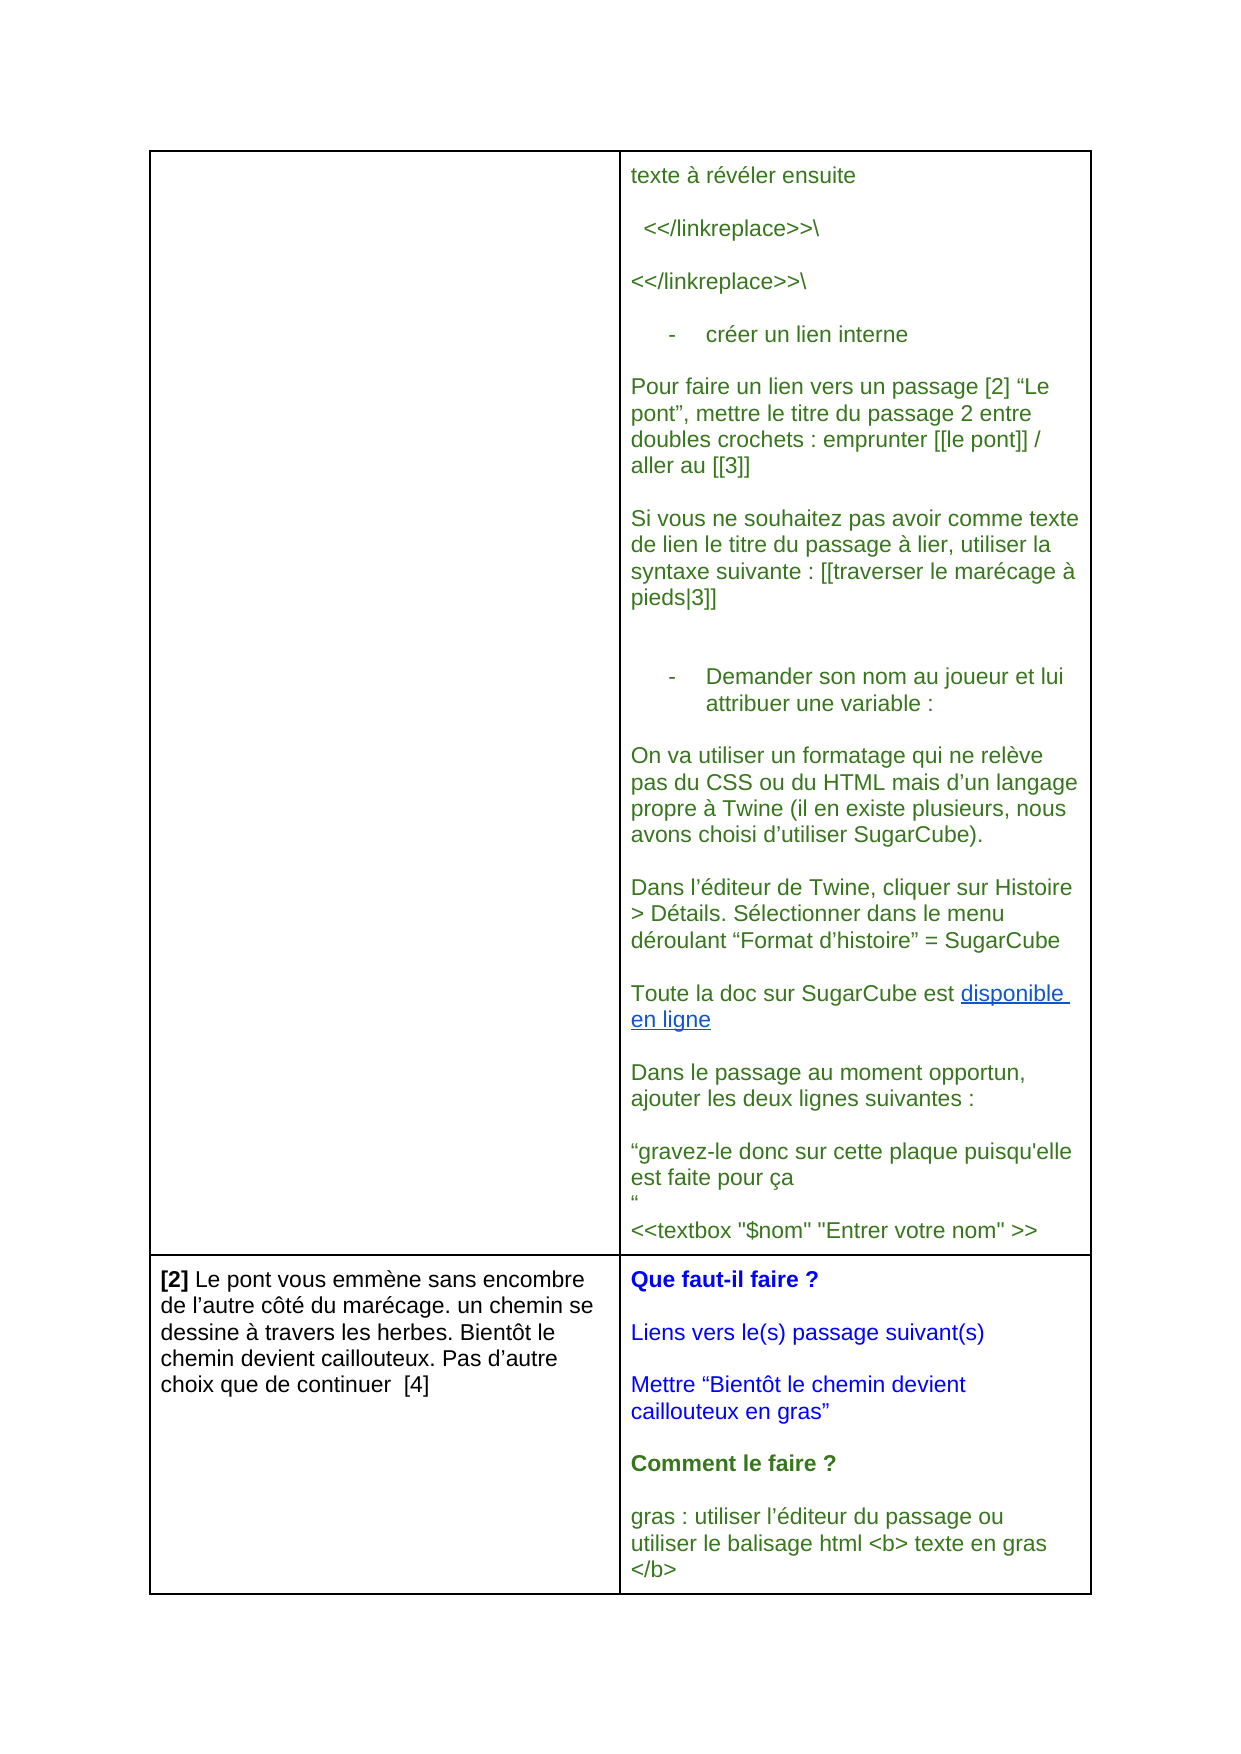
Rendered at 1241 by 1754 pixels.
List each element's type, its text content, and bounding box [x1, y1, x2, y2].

table_cell Que faut-il faire ? Liens vers le(s) passage suivant(s) Mettre “Bientôt le chemin devient caillouteux en gras” Comment le faire ? gras : utiliser l’éditeur du passage ou utiliser le balisage html <b> texte en gras </b> [621, 1256, 1090, 1593]
table_header texte à révéler ensuite <</linkreplace>>\ <</linkreplace>>\ créer un lien interne Pour faire un lien vers un passage [2] “Le pont”, mettre le titre du passage 2 entre doubles crochets : emprunter [[le pont]] / aller au [[3]] Si vous ne souhaitez pas avoir comme texte de lien le titre du passage à lier, utiliser la syntaxe suivante : [[traverser le marécage à pieds|3]] Demander son nom au joueur et lui attribuer une variable : On va utiliser un formatage qui ne relève pas du CSS ou du HTML mais d’un langage propre à Twine (il en existe plusieurs, nous avons choisi d’utiliser SugarCube). Dans l’éditeur de Twine, cliquer sur Histoire > Détails. Sélectionner dans le menu déroulant “Format d’histoire” = SugarCube Toute la doc sur SugarCube est disponible en ligne Dans le passage au moment opportun, ajouter les deux lignes suivantes : “gravez-le donc sur cette plaque puisqu'elle est faite pour ça “ <<textbox "$nom" "Entrer votre nom" >> [621, 152, 1090, 1253]
table_cell [2] Le pont vous emmène sans encombre de l’autre côté du marécage. un chemin se dessine à travers les herbes. Bientôt le chemin devient caillouteux. Pas d’autre choix que de continuer [4] [151, 1256, 619, 1593]
table_header [151, 152, 619, 1253]
